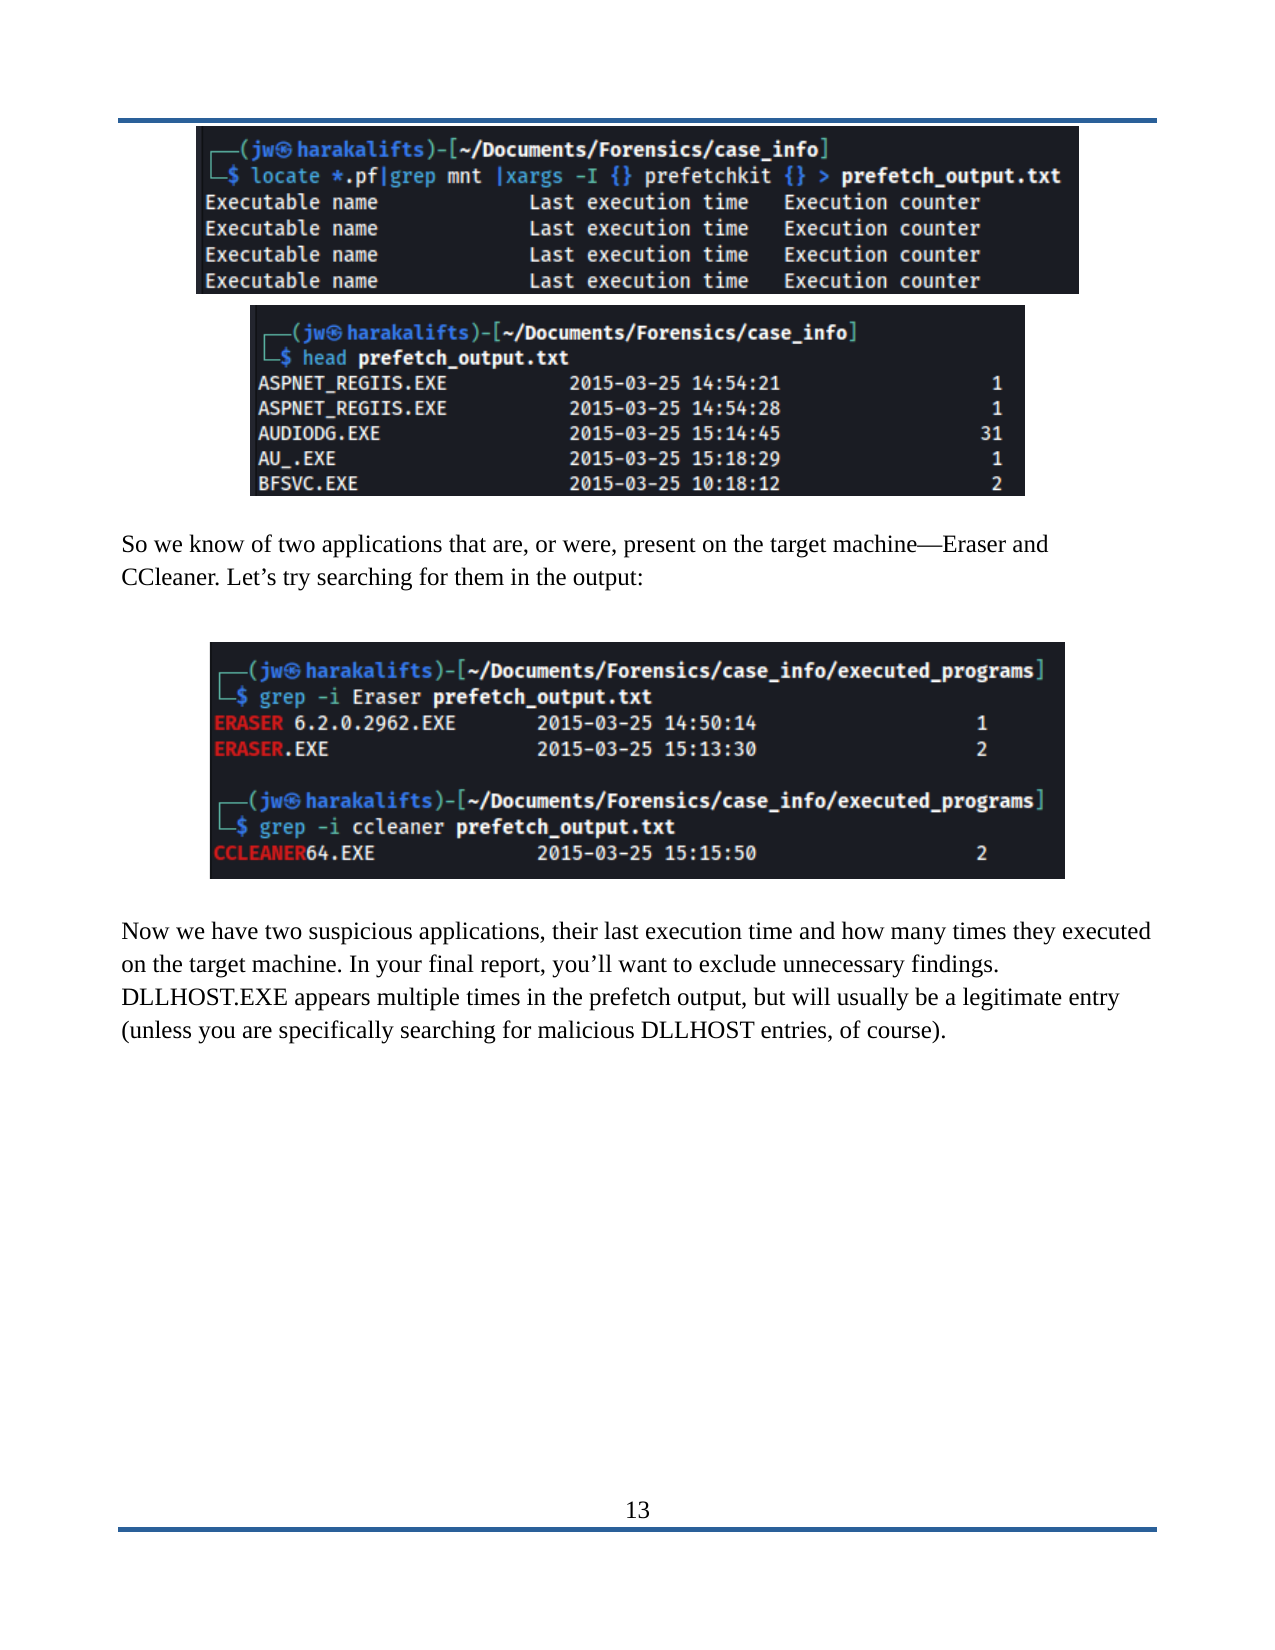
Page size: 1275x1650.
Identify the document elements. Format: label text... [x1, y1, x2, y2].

picture [196, 126, 1079, 294]
picture [209, 642, 1065, 879]
text So we know of two applications that are, or were, present on the target machine—Eraser and CCleaner. Let’s try searching for them in the output: [121, 126, 1154, 623]
picture [250, 305, 1025, 496]
text Now we have two suspicious applications, their last execution time and how many times they executed on the target machine. In your final report, you’ll want to exclude unnecessary findings. DLLHOST.EXE appears multiple times in the prefetch output, but will usually be a legitimate entry (unless you are specifically searching for malicious DLLHOST entries, of course). [121, 642, 1154, 1044]
